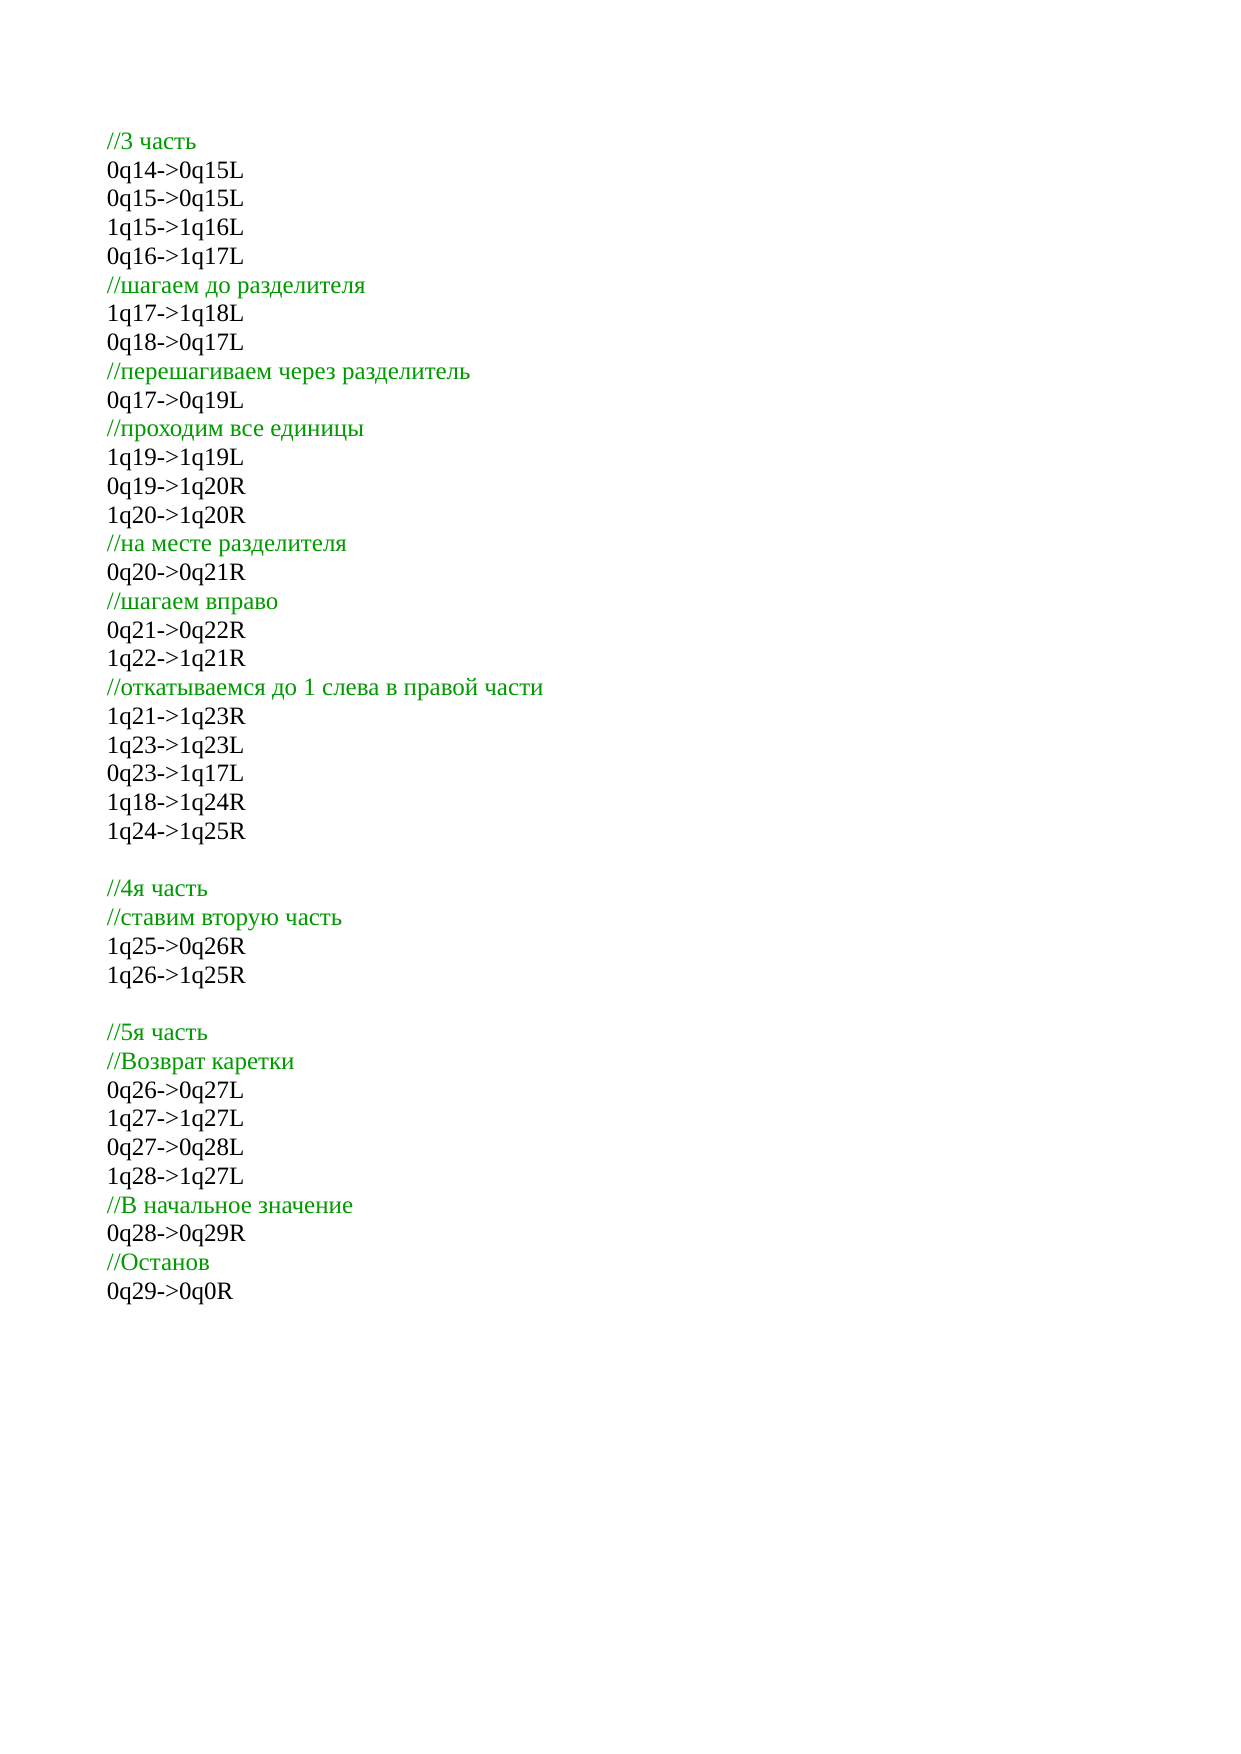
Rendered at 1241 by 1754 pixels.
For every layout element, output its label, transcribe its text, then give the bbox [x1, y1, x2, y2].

text 1q18->1q24R [107, 787, 1141, 816]
text 1q25->0q26R [107, 931, 1141, 960]
text //3 часть [107, 126, 1141, 155]
text 0q21->0q22R [107, 615, 1141, 643]
text //В начальное значение [107, 1190, 1141, 1218]
text //на месте разделителя [107, 528, 1141, 557]
text 1q19->1q19L [107, 442, 1141, 471]
text //проходим все единицы [107, 413, 1141, 442]
text 1q15->1q16L [107, 212, 1141, 241]
text //шагаем до разделителя [107, 270, 1141, 298]
text 0q29->0q0R [107, 1276, 1141, 1305]
text 1q23->1q23L [107, 730, 1141, 758]
text //перешагиваем через разделитель [107, 356, 1141, 385]
text 1q17->1q18L [107, 298, 1141, 327]
text 0q18->0q17L [107, 327, 1141, 356]
text //шагаем вправо [107, 586, 1141, 615]
text 0q23->1q17L [107, 758, 1141, 787]
text //откатываемся до 1 слева в правой части [107, 672, 1141, 701]
text 0q16->1q17L [107, 241, 1141, 270]
text 1q22->1q21R [107, 643, 1141, 672]
text 0q28->0q29R [107, 1218, 1141, 1247]
text 0q20->0q21R [107, 557, 1141, 586]
text //5я часть [107, 1017, 1141, 1046]
text //4я часть [107, 873, 1141, 902]
text 1q24->1q25R [107, 816, 1141, 845]
text 0q27->0q28L [107, 1132, 1141, 1161]
text 1q26->1q25R [107, 960, 1141, 988]
text //ставим вторую часть [107, 902, 1141, 931]
text 1q20->1q20R [107, 500, 1141, 528]
text 0q19->1q20R [107, 471, 1141, 500]
text //Останов [107, 1247, 1141, 1276]
text 0q15->0q15L [107, 183, 1141, 212]
text 0q26->0q27L [107, 1075, 1141, 1103]
text 0q14->0q15L [107, 155, 1141, 183]
text //Возврат каретки [107, 1046, 1141, 1075]
text 0q17->0q19L [107, 385, 1141, 413]
text 1q21->1q23R [107, 701, 1141, 730]
text 1q28->1q27L [107, 1161, 1141, 1190]
text 1q27->1q27L [107, 1103, 1141, 1132]
